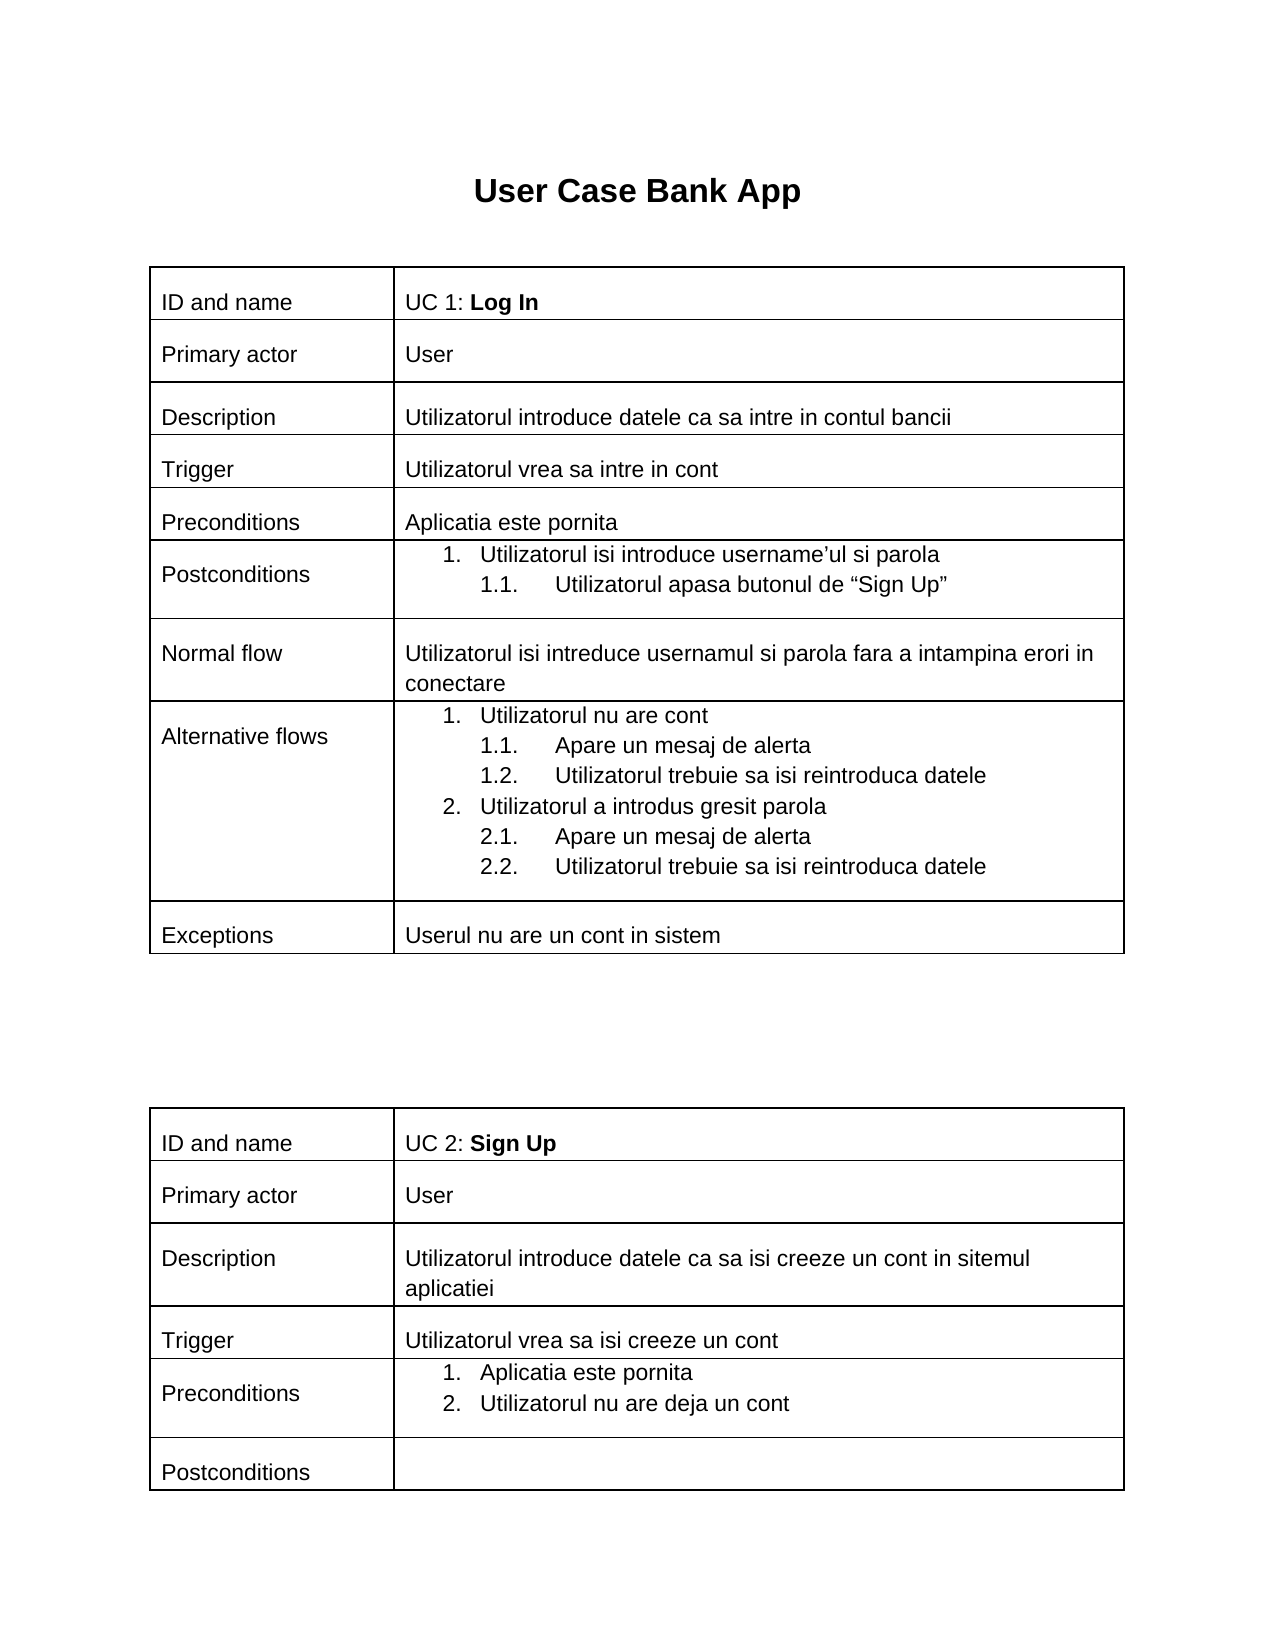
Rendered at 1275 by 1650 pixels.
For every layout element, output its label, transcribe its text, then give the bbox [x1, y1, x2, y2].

table_cell Aplicatia este pornita [395, 488, 1123, 539]
table_cell User [395, 320, 1123, 381]
table_cell Postconditions [151, 541, 393, 618]
table_cell Trigger [151, 435, 393, 486]
table_header UC 2: Sign Up [395, 1109, 1123, 1160]
table_cell Utilizatorul isi intreduce usernamul si parola fara a intampina erori in conectare [395, 619, 1123, 700]
table_cell Primary actor [151, 1161, 393, 1222]
table_header ID and name [151, 1109, 393, 1160]
table_cell Trigger [151, 1307, 393, 1358]
table_cell Description [151, 383, 393, 434]
table_header UC 1: Log In [395, 268, 1123, 319]
table_header ID and name [151, 268, 393, 319]
text User Case Bank App [150, 171, 1125, 209]
table_cell [395, 1438, 1123, 1489]
table_cell Preconditions [151, 1359, 393, 1436]
table_cell Exceptions [151, 902, 393, 952]
table_cell Utilizatorul introduce datele ca sa intre in contul bancii [395, 383, 1123, 434]
table_cell Description [151, 1224, 393, 1305]
table_cell User [395, 1161, 1123, 1222]
table_cell Utilizatorul nu are cont Apare un mesaj de alerta Utilizatorul trebuie sa isi reintroduca datele Utilizatorul a introdus gresit parola Apare un mesaj de alerta Utilizatorul trebuie sa isi reintroduca datele [395, 702, 1123, 900]
table_cell Preconditions [151, 488, 393, 539]
table_cell Utilizatorul isi introduce username’ul si parola Utilizatorul apasa butonul de “Sign Up” [395, 541, 1123, 618]
table_cell Utilizatorul vrea sa intre in cont [395, 435, 1123, 486]
table_cell Normal flow [151, 619, 393, 700]
table_cell Alternative flows [151, 702, 393, 900]
table_cell Utilizatorul introduce datele ca sa isi creeze un cont in sitemul aplicatiei [395, 1224, 1123, 1305]
table_cell Aplicatia este pornita Utilizatorul nu are deja un cont [395, 1359, 1123, 1436]
table_cell Primary actor [151, 320, 393, 381]
table_cell Userul nu are un cont in sistem [395, 902, 1123, 952]
table_cell Postconditions [151, 1438, 393, 1489]
table_cell Utilizatorul vrea sa isi creeze un cont [395, 1307, 1123, 1358]
